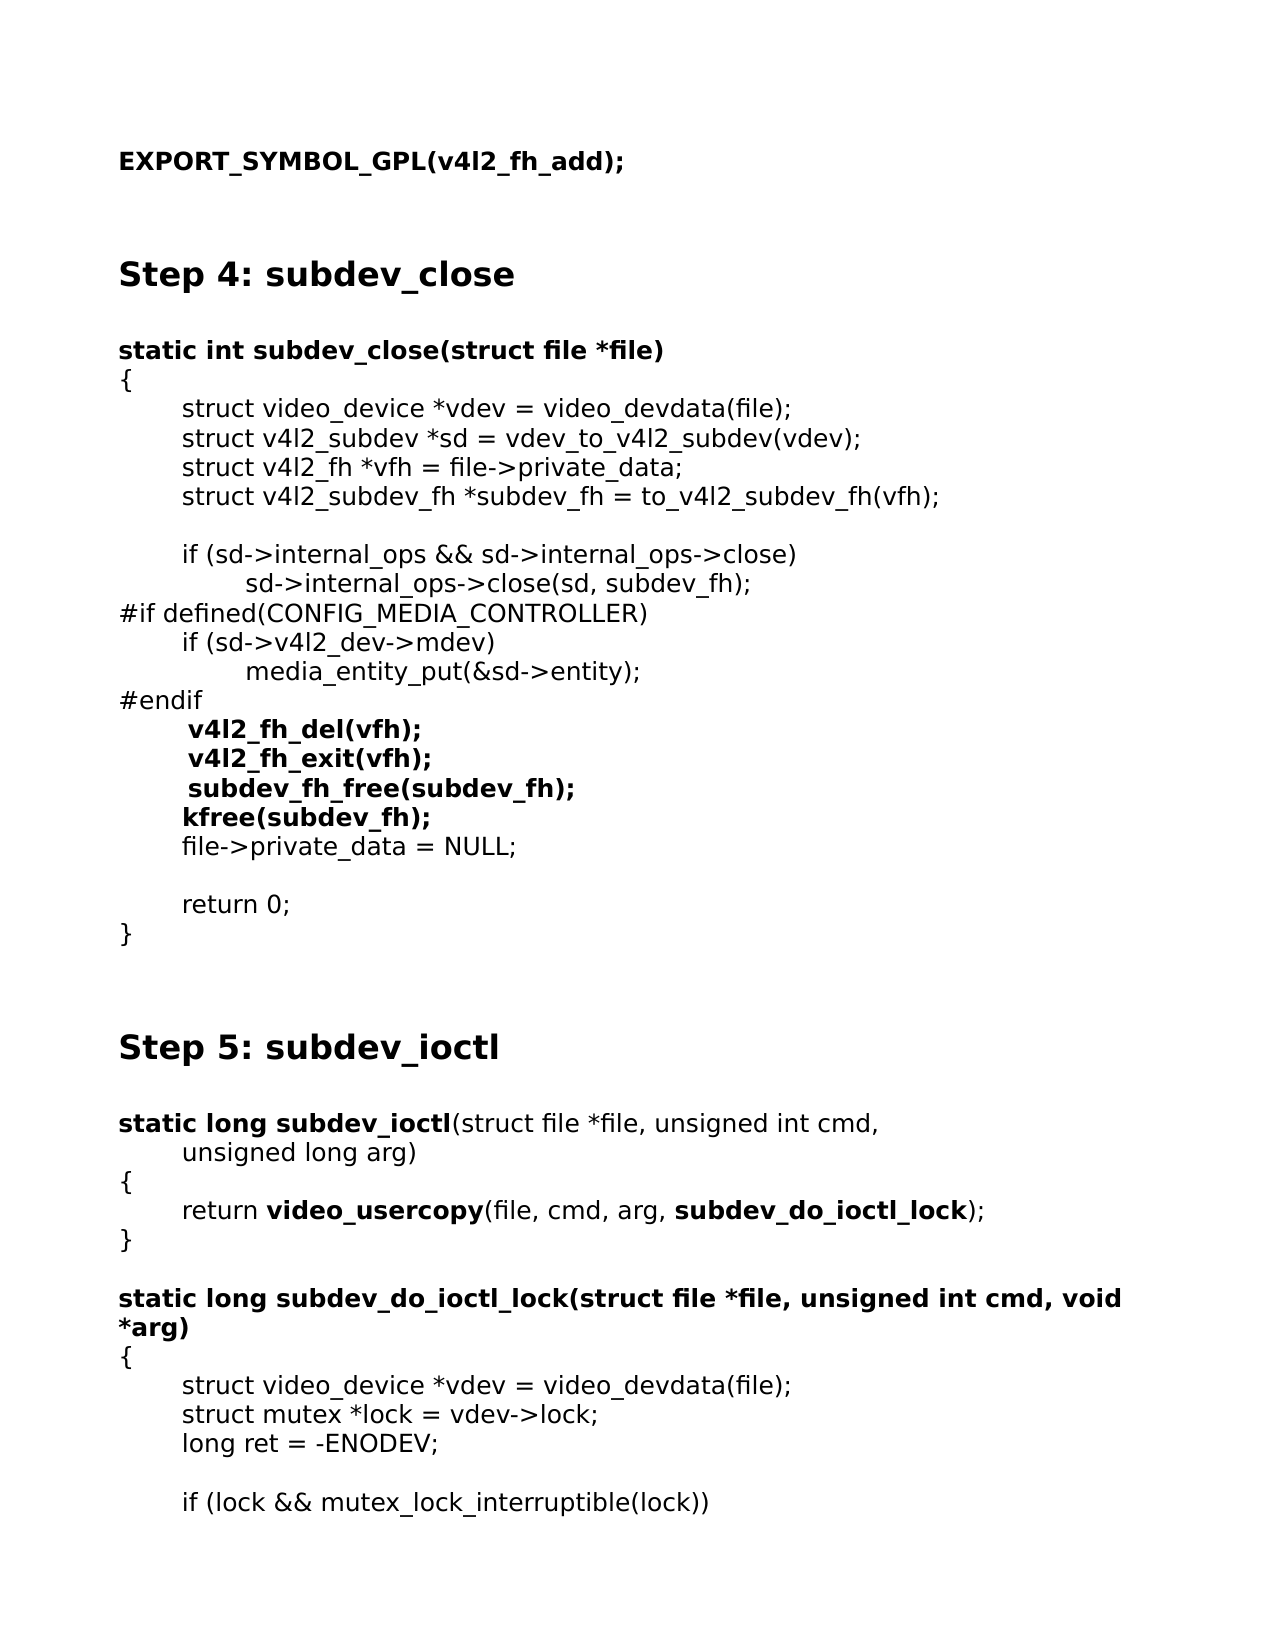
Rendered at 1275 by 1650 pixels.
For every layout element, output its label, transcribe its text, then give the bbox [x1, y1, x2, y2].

text static long subdev_ioctl(struct file *file, unsigned int cmd, [118, 1109, 1157, 1138]
text struct v4l2_subdev_fh *subdev_fh = to_v4l2_subdev_fh(vfh); [118, 482, 1157, 511]
text { [118, 366, 1157, 395]
text struct v4l2_subdev *sd = vdev_to_v4l2_subdev(vdev); [118, 424, 1157, 453]
text subdev_fh_free(subdev_fh); [118, 774, 1157, 803]
text struct video_device *vdev = video_devdata(file); [118, 395, 1157, 424]
text struct video_device *vdev = video_devdata(file); [118, 1371, 1157, 1400]
text { [118, 1342, 1157, 1371]
text v4l2_fh_del(vfh); [118, 716, 1157, 745]
text unsigned long arg) [118, 1138, 1157, 1167]
text v4l2_fh_exit(vfh); [118, 745, 1157, 774]
text return 0; [118, 891, 1157, 920]
text #endif [118, 686, 1157, 716]
text #if defined(CONFIG_MEDIA_CONTROLLER) [118, 599, 1157, 628]
text sd->internal_ops->close(sd, subdev_fh); [118, 570, 1157, 599]
text } [118, 920, 1157, 949]
text } [118, 1225, 1157, 1254]
text file->private_data = NULL; [118, 832, 1157, 861]
subtitle Step 5: subdev_ioctl [118, 1028, 1157, 1067]
text if (lock && mutex_lock_interruptible(lock)) [118, 1488, 1157, 1517]
text struct v4l2_fh *vfh = file->private_data; [118, 453, 1157, 482]
text static long subdev_do_ioctl_lock(struct file *file, unsigned int cmd, void *arg) [118, 1284, 1157, 1342]
text kfree(subdev_fh); [118, 803, 1157, 832]
text if (sd->internal_ops && sd->internal_ops->close) [118, 541, 1157, 570]
text static int subdev_close(struct file *file) [118, 336, 1157, 366]
subtitle Step 4: subdev_close [118, 256, 1157, 295]
text EXPORT_SYMBOL_GPL(v4l2_fh_add); [118, 147, 1157, 176]
text long ret = -ENODEV; [118, 1429, 1157, 1459]
text media_entity_put(&sd->entity); [118, 657, 1157, 686]
text struct mutex *lock = vdev->lock; [118, 1400, 1157, 1429]
text return video_usercopy(file, cmd, arg, subdev_do_ioctl_lock); [118, 1196, 1157, 1225]
text { [118, 1167, 1157, 1196]
text if (sd->v4l2_dev->mdev) [118, 628, 1157, 657]
